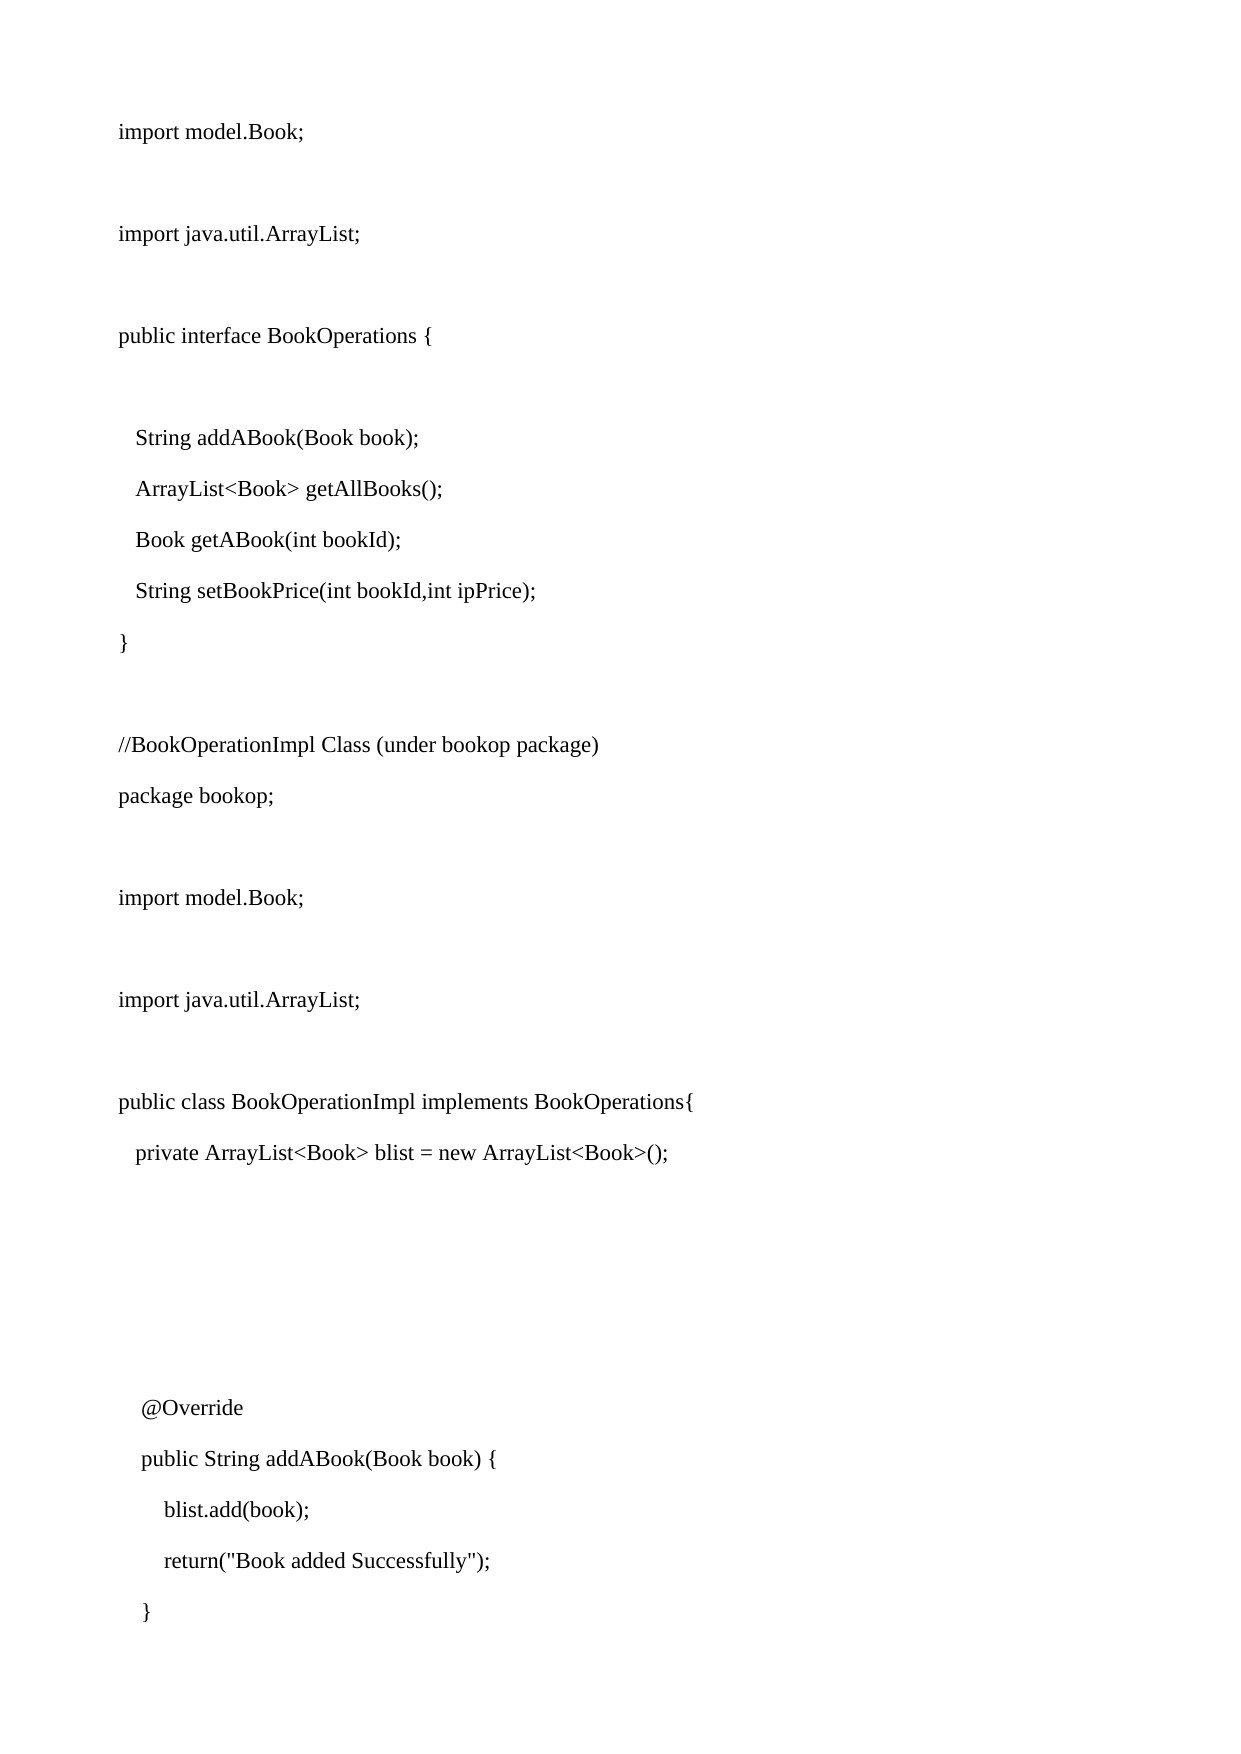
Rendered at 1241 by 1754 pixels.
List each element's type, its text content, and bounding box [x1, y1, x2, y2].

text return("Book added Successfully"); [118, 1547, 1122, 1574]
text //BookOperationImpl Class (under bookop package) [118, 731, 1122, 757]
text private ArrayList<Book> blist = new ArrayList<Book>(); [118, 1139, 1122, 1165]
text import model.Book; [118, 118, 1122, 144]
text Book getABook(int bookId); [118, 526, 1122, 553]
text public interface BookOperations { [118, 322, 1122, 349]
text package bookop; [118, 782, 1122, 808]
text import java.util.ArrayList; [118, 220, 1122, 247]
text import java.util.ArrayList; [118, 986, 1122, 1012]
text ArrayList<Book> getAllBooks(); [118, 475, 1122, 502]
text } [118, 1598, 1122, 1625]
text String addABook(Book book); [118, 424, 1122, 451]
text import model.Book; [118, 884, 1122, 910]
text public String addABook(Book book) { [118, 1445, 1122, 1472]
text public class BookOperationImpl implements BookOperations{ [118, 1088, 1122, 1114]
text String setBookPrice(int bookId,int ipPrice); [118, 577, 1122, 604]
text } [118, 628, 1122, 655]
text @Override [118, 1394, 1122, 1421]
text blist.add(book); [118, 1496, 1122, 1523]
